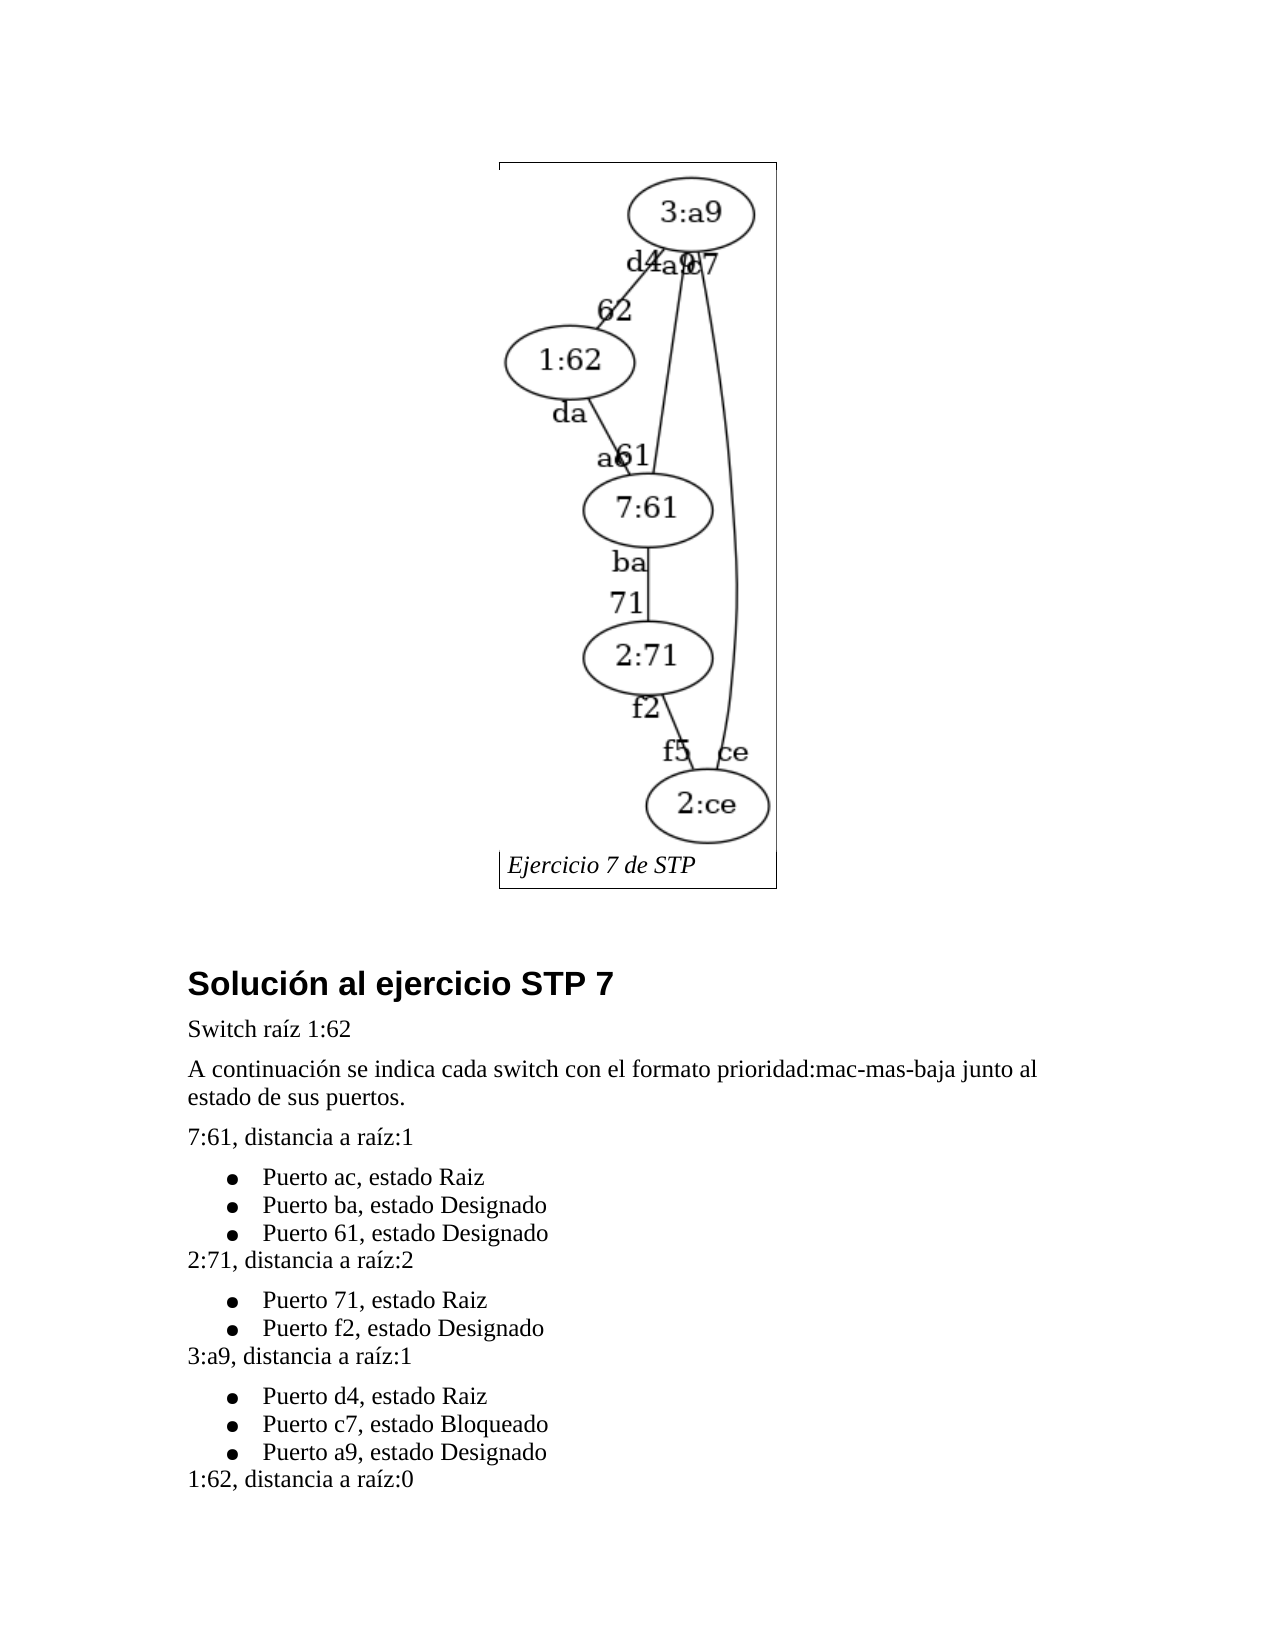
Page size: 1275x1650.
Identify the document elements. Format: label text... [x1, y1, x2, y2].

list Puerto ac, estado Raiz [225, 1163, 1087, 1191]
text 7:61, distancia a raíz:1 [187, 1123, 1087, 1151]
text Switch raíz 1:62 [187, 1015, 1087, 1043]
list Puerto a9, estado Designado [225, 1438, 1087, 1465]
picture [498, 170, 777, 852]
subtitle Solución al ejercicio STP 7 [187, 965, 1087, 1002]
text 1:62, distancia a raíz:0 [187, 1465, 1087, 1493]
text 2:71, distancia a raíz:2 [187, 1246, 1087, 1274]
list Puerto c7, estado Bloqueado [225, 1410, 1087, 1438]
list Puerto 71, estado Raiz [225, 1287, 1087, 1314]
text A continuación se indica cada switch con el formato prioridad:mac-mas-baja junto al estado de sus puertos. [187, 1055, 1087, 1111]
text 3:a9, distancia a raíz:1 [187, 1342, 1087, 1370]
list Puerto f2, estado Designado [225, 1314, 1087, 1342]
list Puerto 61, estado Designado [225, 1219, 1087, 1246]
list Puerto d4, estado Raiz [225, 1382, 1087, 1410]
text Ejercicio 7 de STP [507, 852, 768, 879]
list Puerto ba, estado Designado [225, 1191, 1087, 1219]
